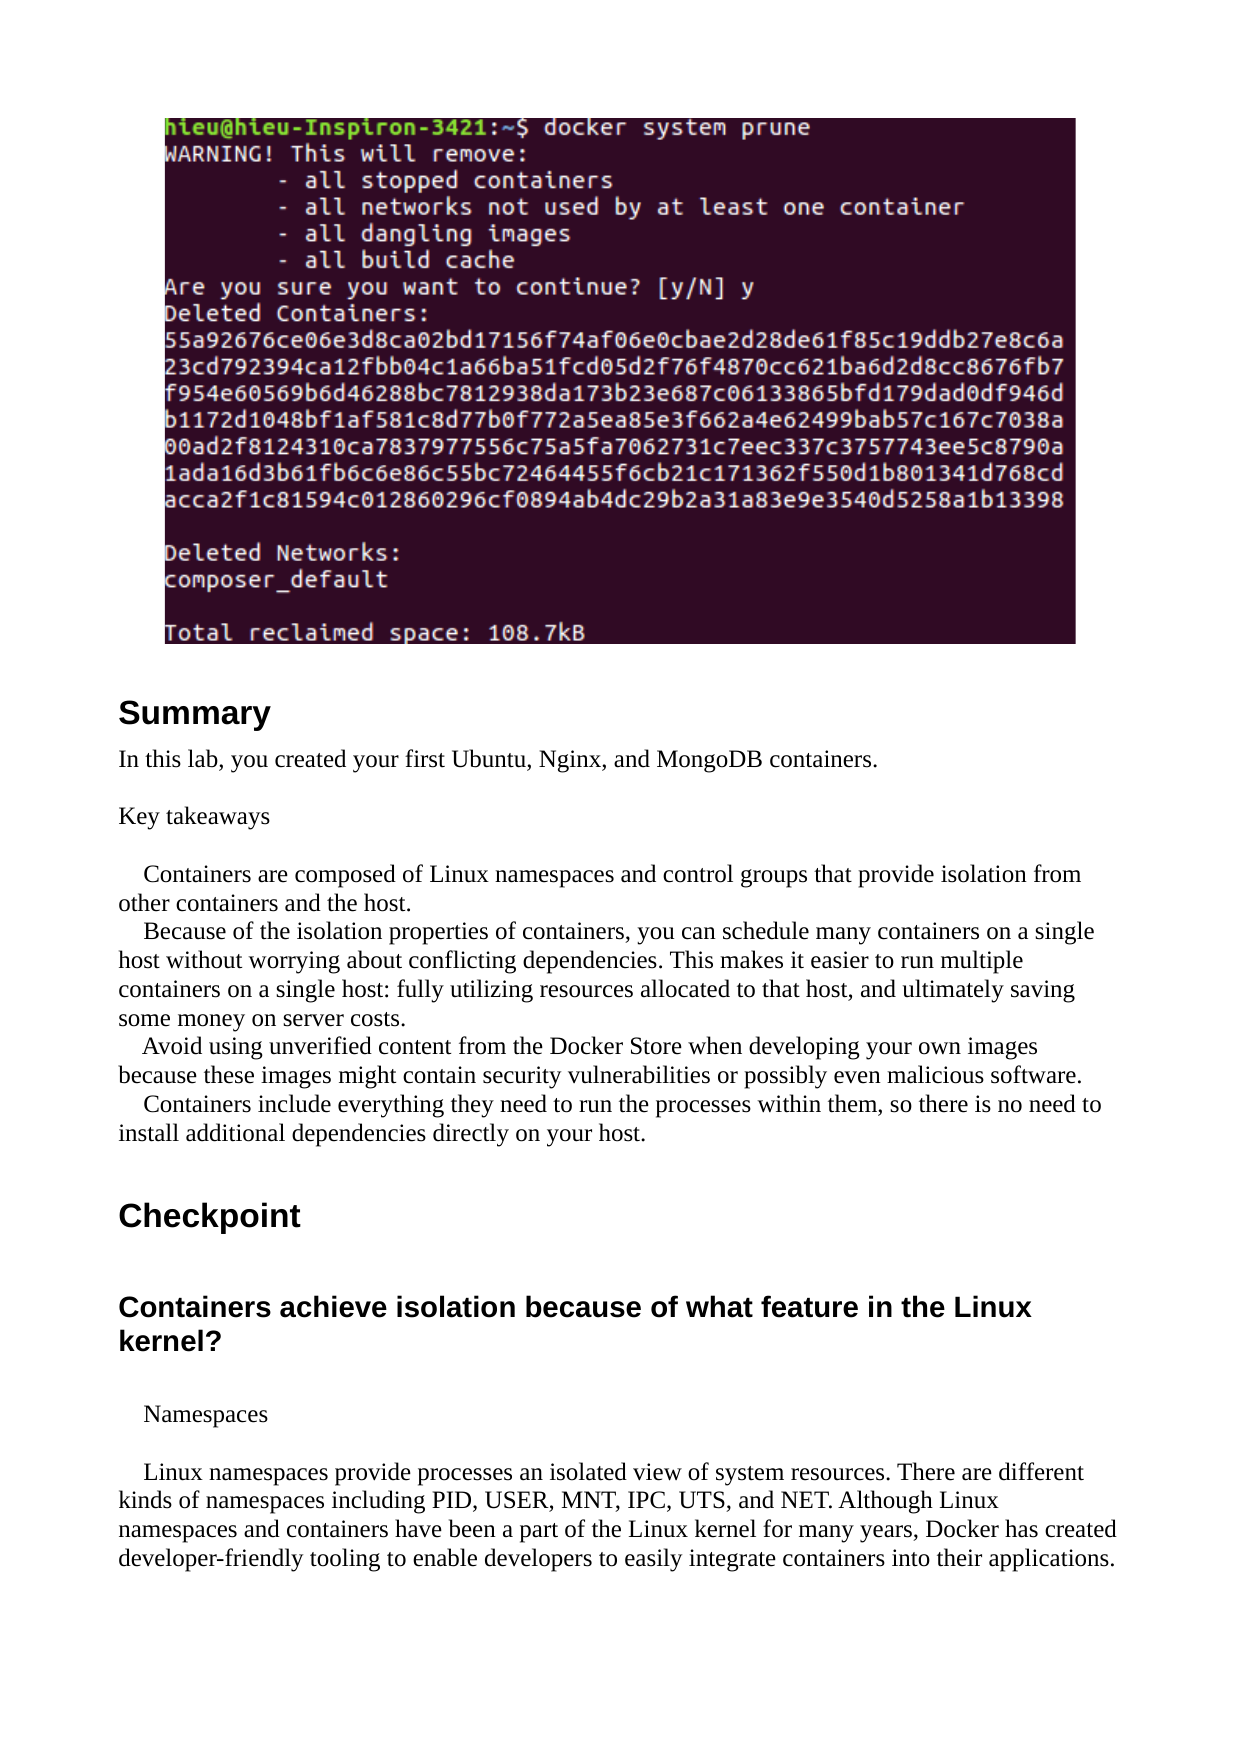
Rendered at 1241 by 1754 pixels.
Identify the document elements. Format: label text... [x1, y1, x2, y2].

text Namespaces [118, 1399, 1122, 1428]
text In this lab, you created your first Ubuntu, Nginx, and MongoDB containers. [118, 744, 1122, 773]
subtitle Checkpoint [118, 1196, 1122, 1234]
text Linux namespaces provide processes an isolated view of system resources. There are different kinds of namespaces including PID, USER, MNT, IPC, UTS, and NET. Although Linux namespaces and containers have been a part of the Linux kernel for many years, Docker has created developer-friendly tooling to enable developers to easily integrate containers into their applications. [118, 1457, 1122, 1572]
text Key takeaways [118, 801, 1122, 830]
text Containers include everything they need to run the processes within them, so there is no need to install additional dependencies directly on your host. [118, 1089, 1122, 1146]
text Avoid using unverified content from the Docker Store when developing your own images because these images might contain security vulnerabilities or possibly even malicious software. [118, 1031, 1122, 1089]
picture [164, 118, 1076, 644]
subtitle Summary [118, 693, 1122, 731]
text Containers are composed of Linux namespaces and control groups that provide isolation from other containers and the host. [118, 859, 1122, 916]
text Because of the isolation properties of containers, you can schedule many containers on a single host without worrying about conflicting dependencies. This makes it easier to run multiple containers on a single host: fully utilizing resources allocated to that host, and ultimately saving some money on server costs. [118, 916, 1122, 1031]
subtitle Containers achieve isolation because of what feature in the Linux kernel? [118, 1290, 1122, 1358]
